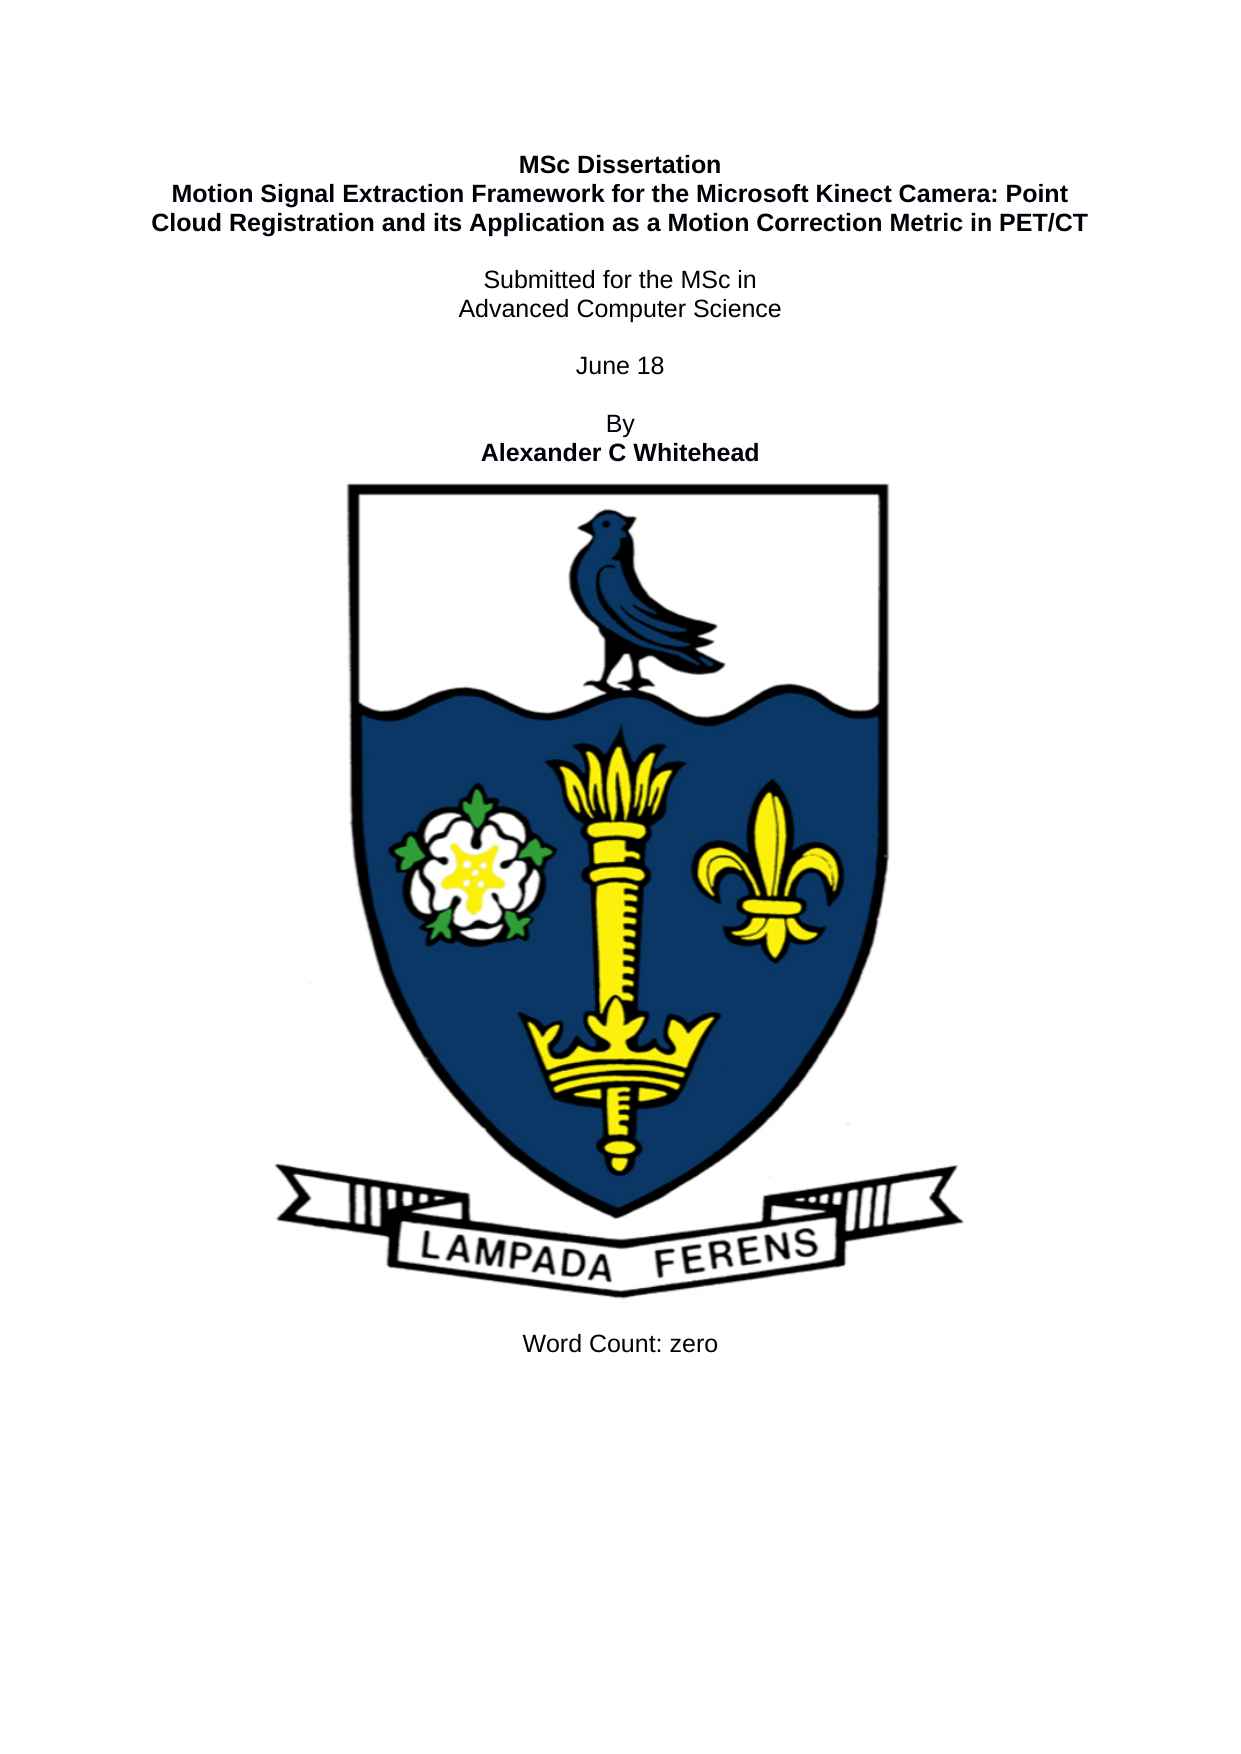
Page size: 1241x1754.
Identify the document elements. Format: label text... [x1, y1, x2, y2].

text MSc Dissertation [150, 150, 1090, 179]
text June 18 [150, 351, 1090, 380]
text By [150, 409, 1090, 437]
text Motion Signal Extraction Framework for the Microsoft Kinect Camera: Point Cloud Registration and its Application as a Motion Correction Metric in PET/CT [150, 179, 1090, 236]
text Word Count: zero [150, 1329, 1090, 1357]
picture [150, 466, 1090, 1329]
text Alexander C Whitehead [150, 437, 1090, 466]
text Submitted for the MSc in [150, 265, 1090, 294]
text Advanced Computer Science [150, 294, 1090, 322]
